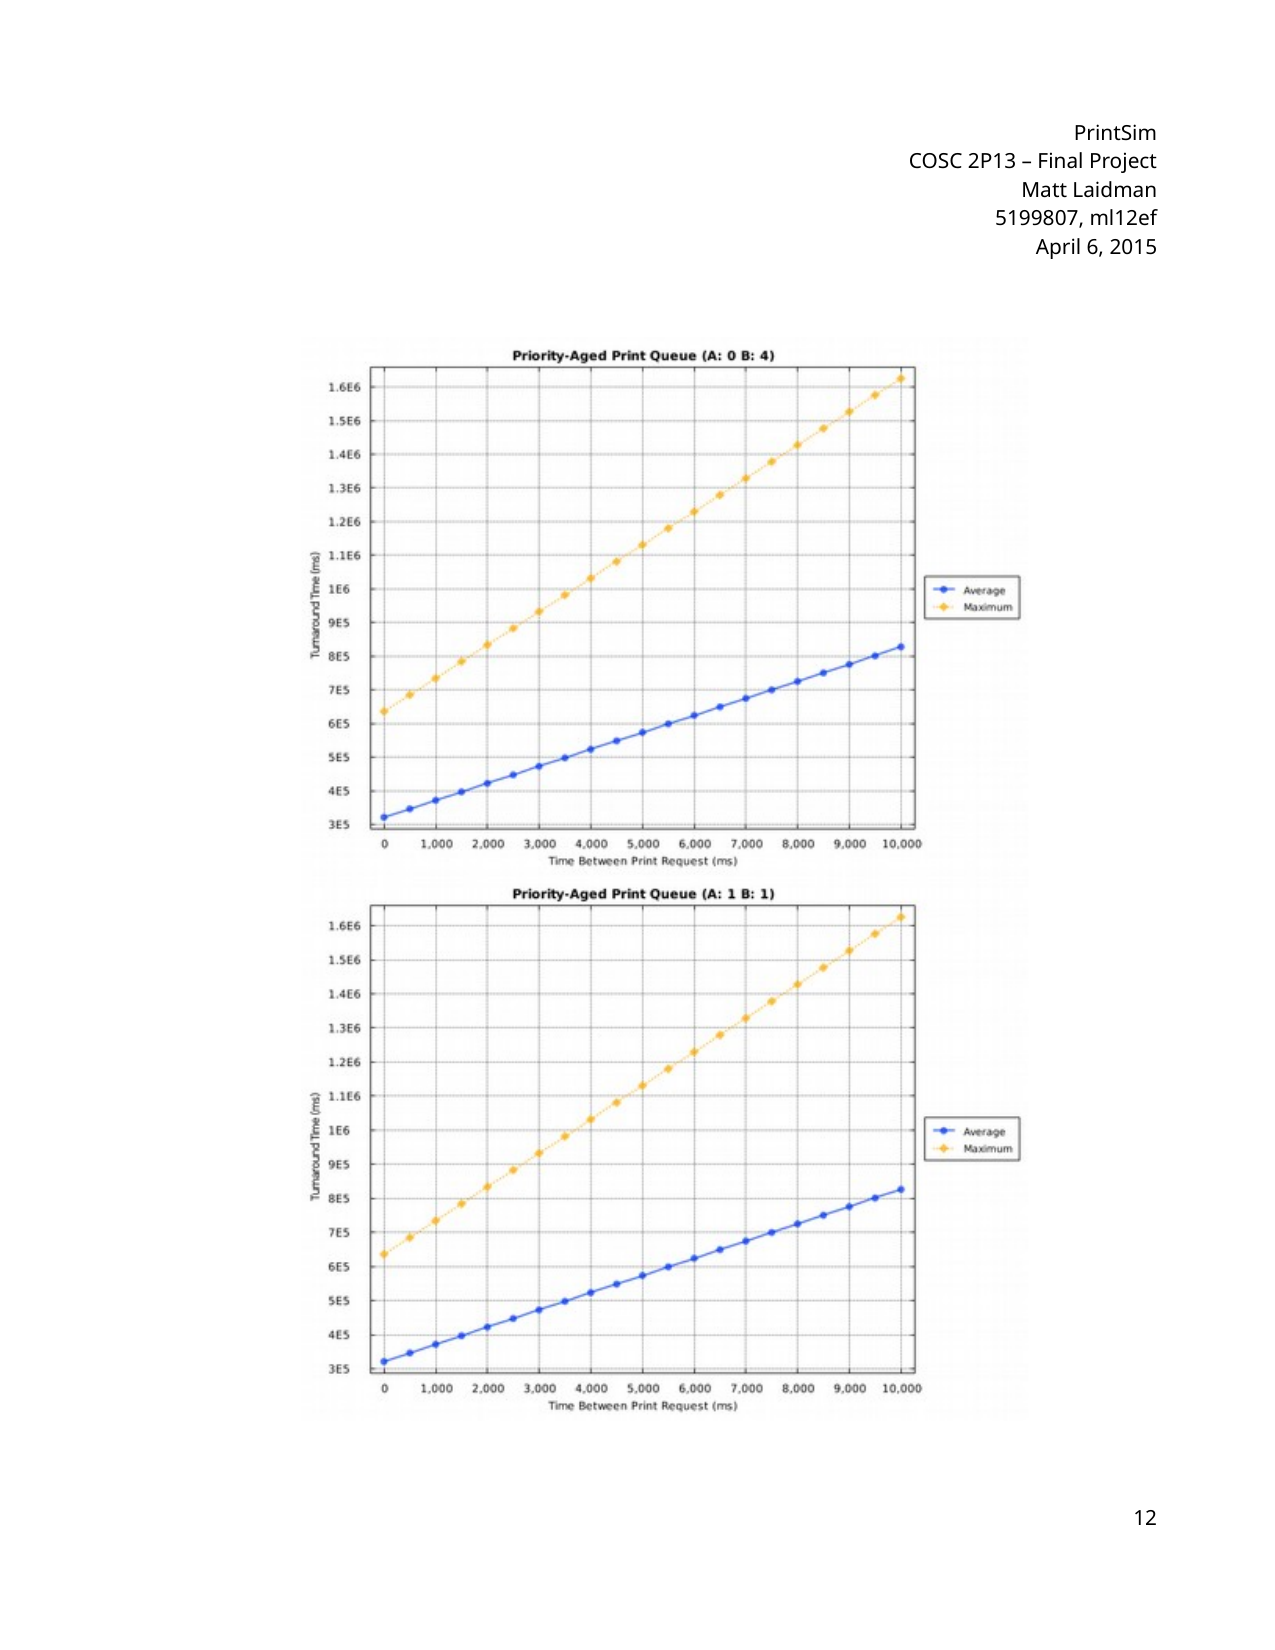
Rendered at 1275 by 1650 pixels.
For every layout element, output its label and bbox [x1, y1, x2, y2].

picture [301, 337, 1029, 1421]
